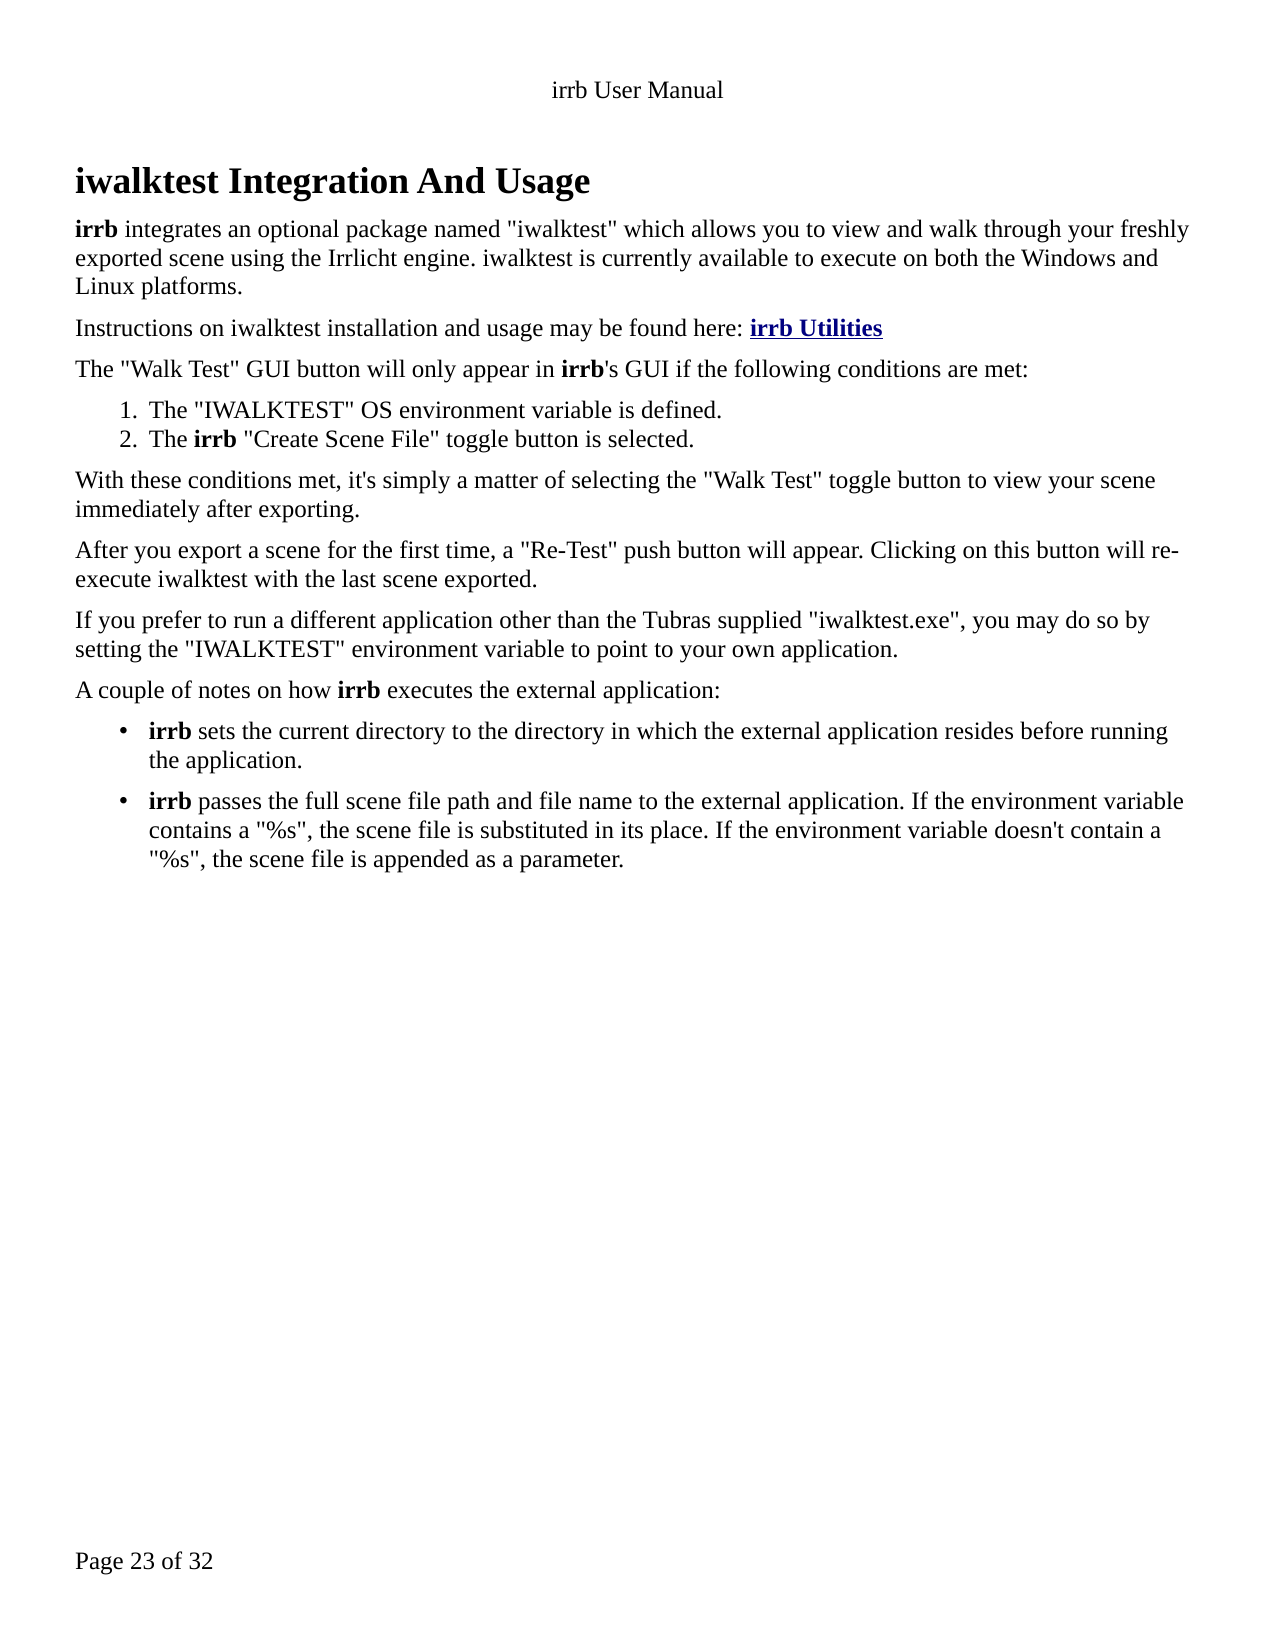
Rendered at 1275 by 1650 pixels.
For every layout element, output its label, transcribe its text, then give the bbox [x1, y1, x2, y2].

list irrb passes the full scene file path and file name to the external application. If the environment variable contains a "%s", the scene file is substituted in its place. If the environment variable doesn't contain a "%s", the scene file is appended as a parameter. [119, 786, 1200, 873]
text Instructions on iwalktest installation and usage may be found here: irrb Utilities [75, 313, 1200, 341]
text After you export a scene for the first time, a "Re-Test" push button will appear. Clicking on this button will re-execute iwalktest with the last scene exported. [75, 535, 1200, 593]
text The "Walk Test" GUI button will only appear in irrb's GUI if the following conditions are met: [75, 354, 1200, 383]
text With these conditions met, it's simply a matter of selecting the "Walk Test" toggle button to view your scene immediately after exporting. [75, 465, 1200, 523]
list The "IWALKTEST" OS environment variable is defined. [119, 395, 1200, 424]
text irrb integrates an optional package named "iwalktest" which allows you to view and walk through your freshly exported scene using the Irrlicht engine. iwalktest is currently available to execute on both the Windows and Linux platforms. [75, 214, 1200, 300]
subtitle iwalktest Integration And Usage [75, 158, 1200, 201]
list irrb sets the current directory to the directory in which the external application resides before running the application. [119, 716, 1200, 774]
list The irrb "Create Scene File" toggle button is selected. [119, 424, 1200, 453]
text If you prefer to run a different application other than the Tubras supplied "iwalktest.exe", you may do so by setting the "IWALKTEST" environment variable to point to your own application. [75, 605, 1200, 663]
text A couple of notes on how irrb executes the external application: [75, 675, 1200, 704]
